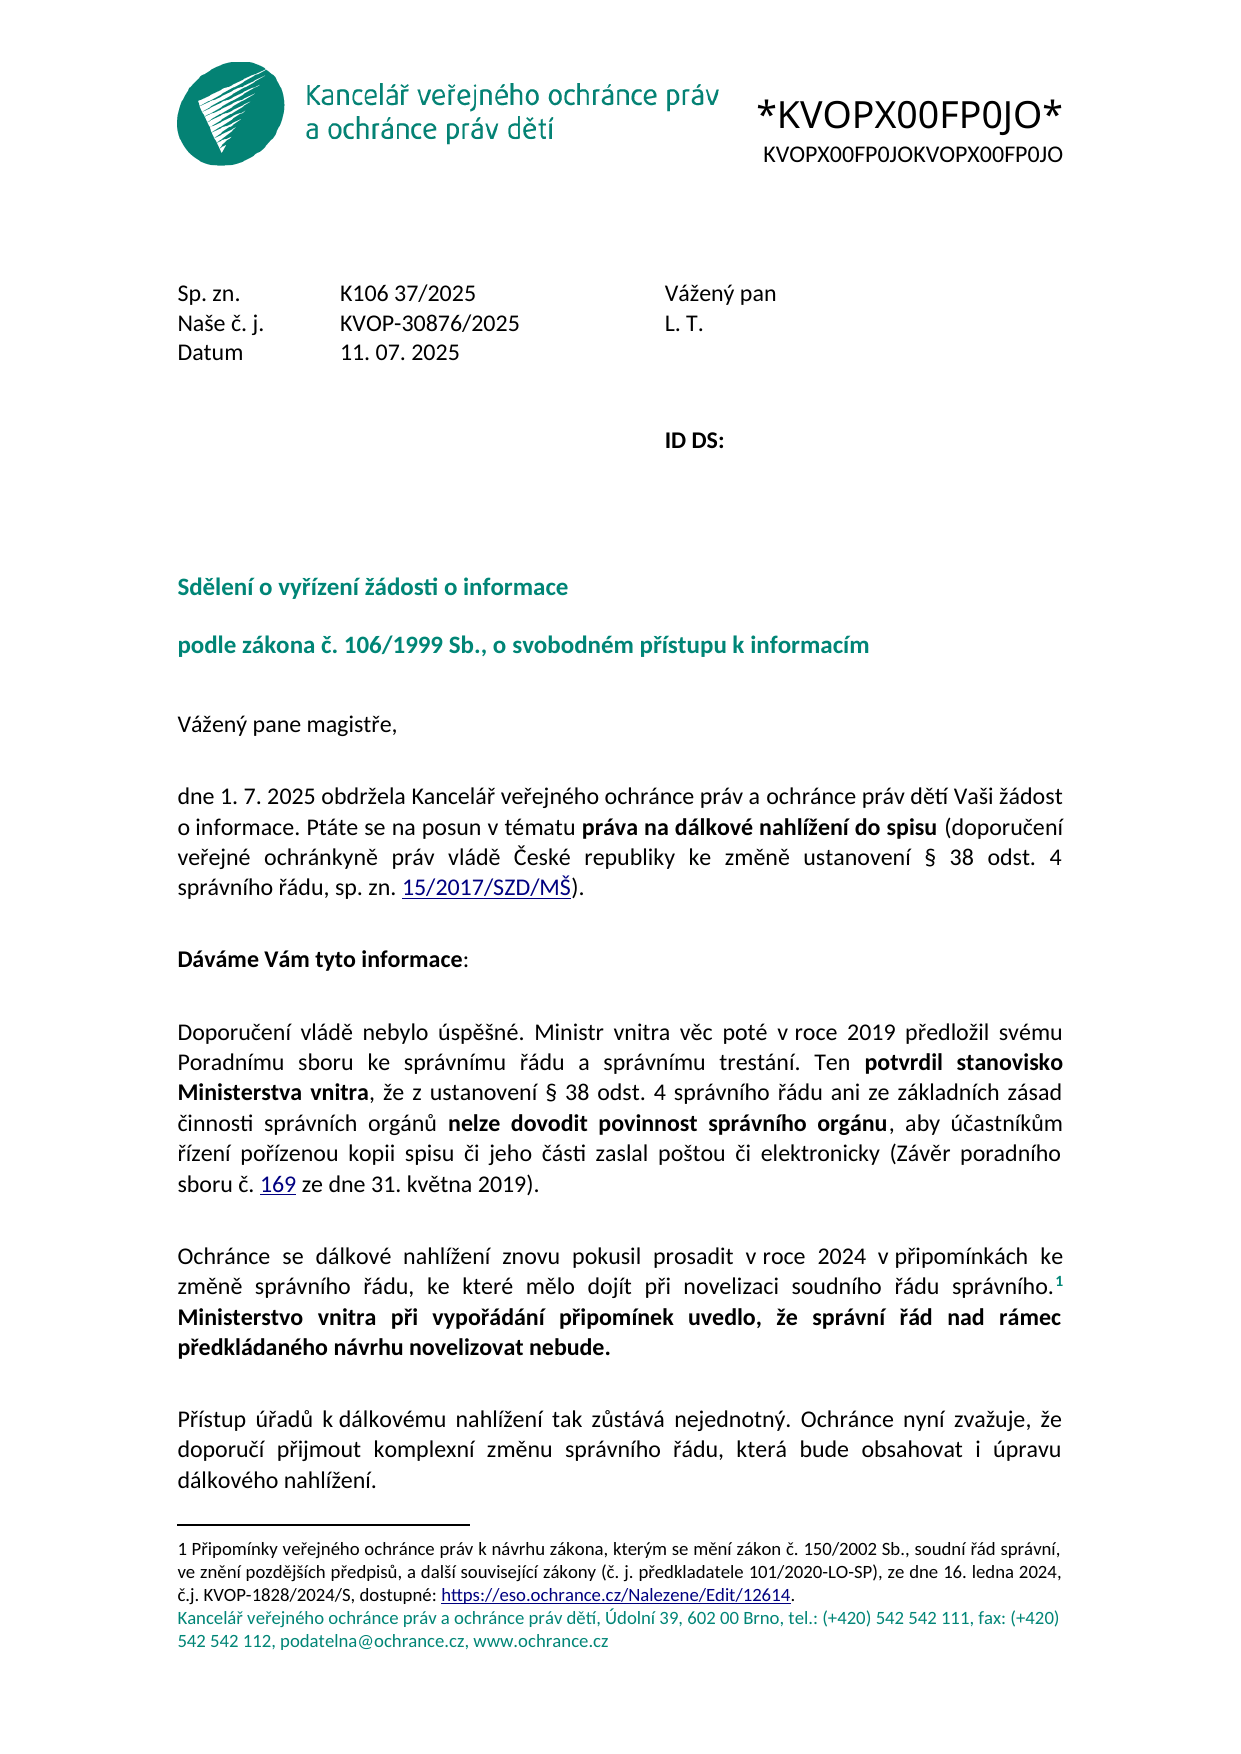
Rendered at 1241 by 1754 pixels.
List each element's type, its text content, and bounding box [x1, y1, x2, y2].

text Dáváme Vám tyto informace: [177, 944, 1063, 974]
text Doporučení vládě nebylo úspěšné. Ministr vnitra věc poté v roce 2019 předložil svému Poradnímu sboru ke správnímu řádu a správnímu trestání. Ten potvrdil stanovisko Ministerstva vnitra, že z ustanovení § 38 odst. 4 správního řádu ani ze základních zásad činnosti správních orgánů nelze dovodit povinnost správního orgánu, aby účastníkům řízení pořízenou kopii spisu či jeho části zaslal poštou či elektronicky (Závěr poradního sboru č. 169 ze dne 31. května 2019). [177, 1017, 1063, 1198]
text Přístup úřadů k dálkovému nahlížení tak zůstává nejednotný. Ochránce nyní zvažuje, že doporučí přijmout komplexní změnu správního řádu, která bude obsahovat i úpravu dálkového nahlížení. [177, 1404, 1063, 1494]
text Ochránce se dálkové nahlížení znovu pokusil prosadit v roce 2024 v připomínkách ke změně správního řádu, ke které mělo dojít při novelizaci soudního řádu správního. Ministerstvo vnitra při vypořádání připomínek uvedlo, že správní řád nad rámec předkládaného návrhu novelizovat nebude. [177, 1241, 1063, 1361]
subtitle podle zákona č. 106/1999 Sb., o svobodném přístupu k informacím [177, 630, 1063, 660]
table_header Sp. zn. Naše č. j. Datum [177, 220, 340, 513]
subtitle Sdělení o vyřízení žádosti o informace [177, 571, 1063, 602]
text dne 1. 7. 2025 obdržela Kancelář veřejného ochránce práv a ochránce práv dětí Vaši žádost o informace. Ptáte se na posun v tématu práva na dálkové nahlížení do spisu (doporučení veřejné ochránkyně práv vládě České republiky ke změně ustanovení § 38 odst. 4 správního řádu, sp. zn. 15/2017/SZD/MŠ). [177, 781, 1063, 902]
text Připomínky veřejného ochránce práv k návrhu zákona, kterým se mění zákon č. 150/2002 Sb., soudní řád správní, ve znění pozdějších předpisů, a další související zákony (č. j. předkladatele 101/2020-LO-SP), ze dne 16. ledna 2024, č.j. KVOP-1828/2024/S, dostupné: https://eso.ochrance.cz/Nalezene/Edit/12614. [177, 1537, 1063, 1606]
table_header Vážený pan L. T. ID DS: [665, 220, 1085, 513]
text Vážený pane magistře, [177, 709, 1063, 738]
table_header K106 37/2025 KVOP-30876/2025 11. 07. 2025 [340, 220, 664, 513]
